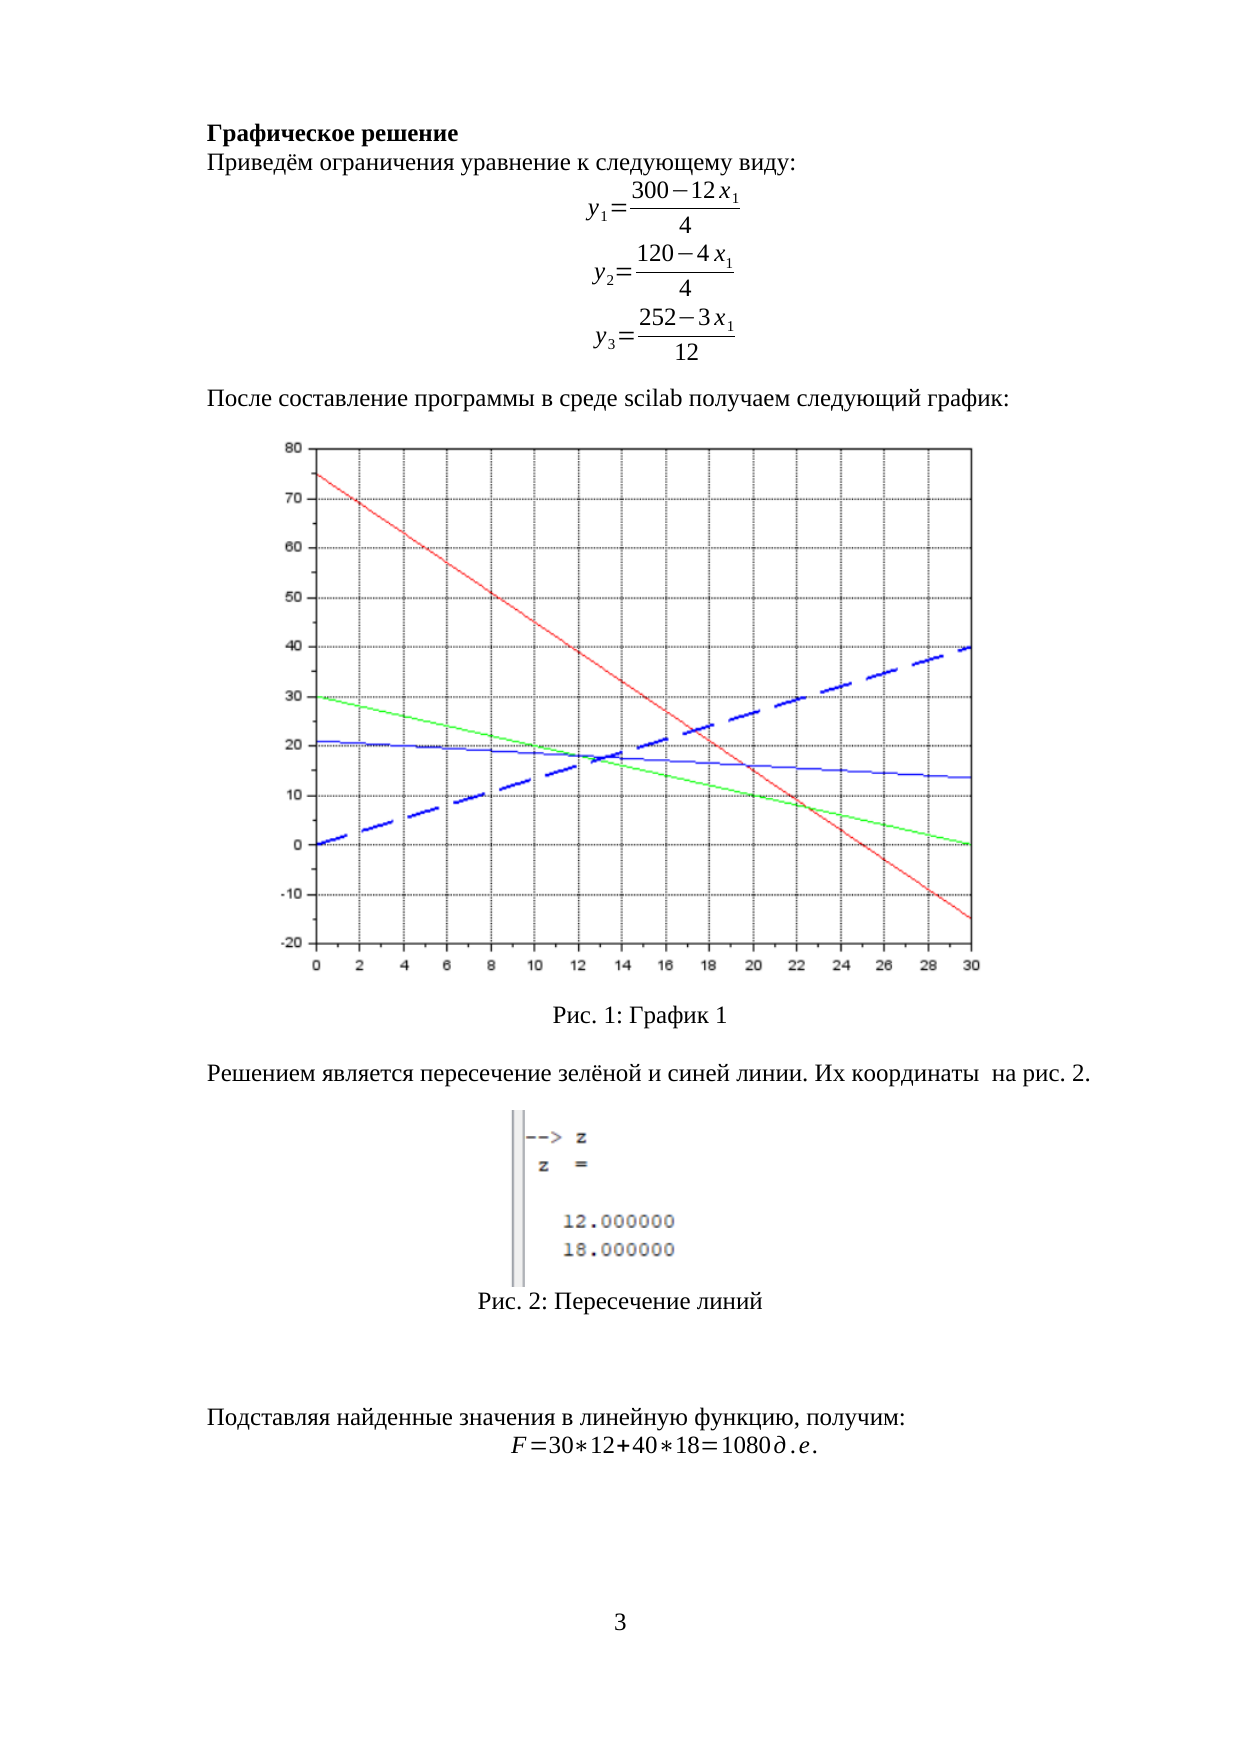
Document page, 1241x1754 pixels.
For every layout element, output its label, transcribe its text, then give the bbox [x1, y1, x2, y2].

text Приведём ограничения уравнение к следующему виду: [118, 147, 1122, 176]
text Решением является пересечение зелёной и синей линии. Их координаты на рис. 2. [118, 1058, 1122, 1086]
text Рис. 1: График 1 [264, 1001, 1016, 1029]
picture [492, 1110, 766, 1287]
text Рис. 2: Пересечение линий [459, 1099, 781, 1315]
text Графическое решение [118, 118, 1122, 147]
text Подставляя найденные значения в линейную функцию, получим: [118, 1402, 1122, 1431]
text После составление программы в среде scilab получаем следующий график: [118, 383, 1122, 412]
picture [263, 421, 1017, 1001]
